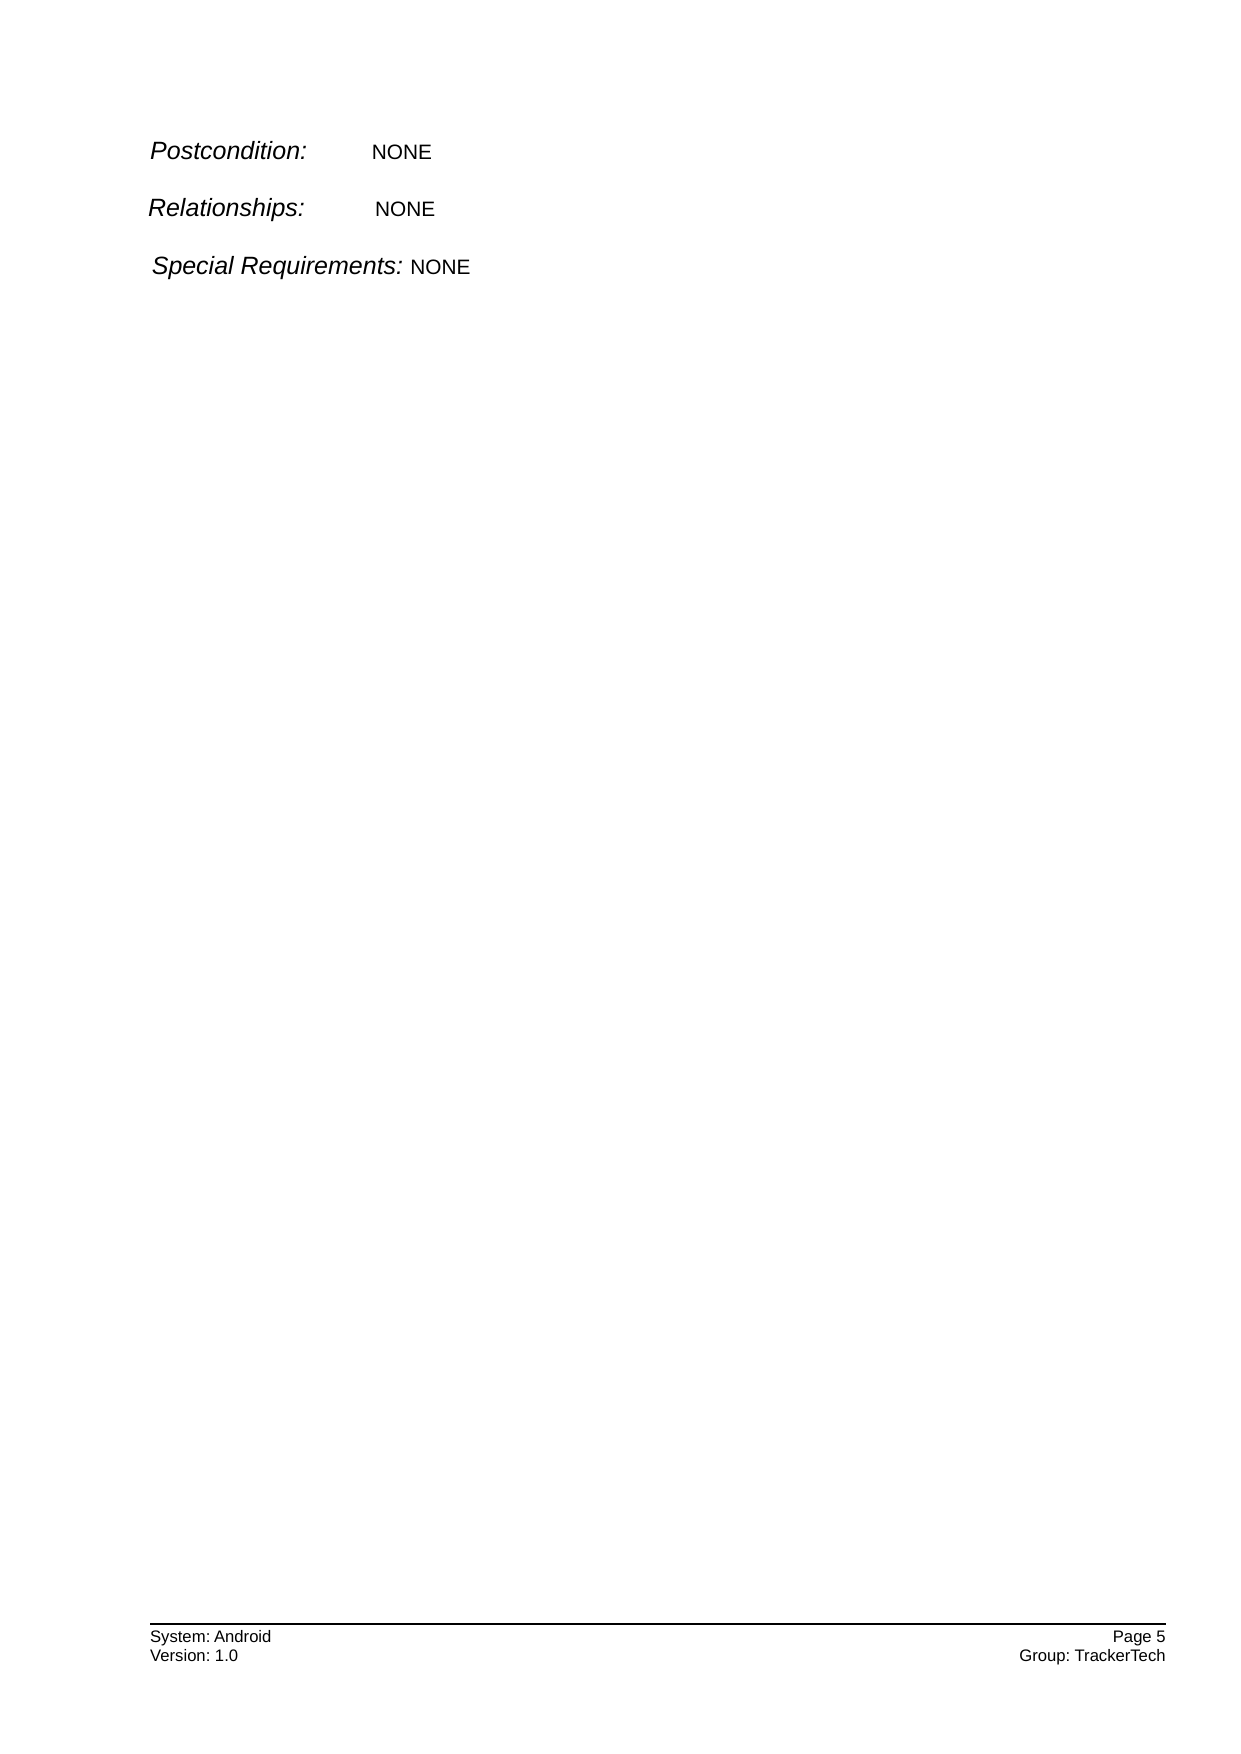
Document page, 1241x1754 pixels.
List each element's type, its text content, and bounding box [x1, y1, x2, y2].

text Relationships: NONE [148, 193, 1166, 222]
text Special Requirements: NONE [152, 251, 1166, 279]
text Postcondition: NONE [150, 136, 1166, 164]
